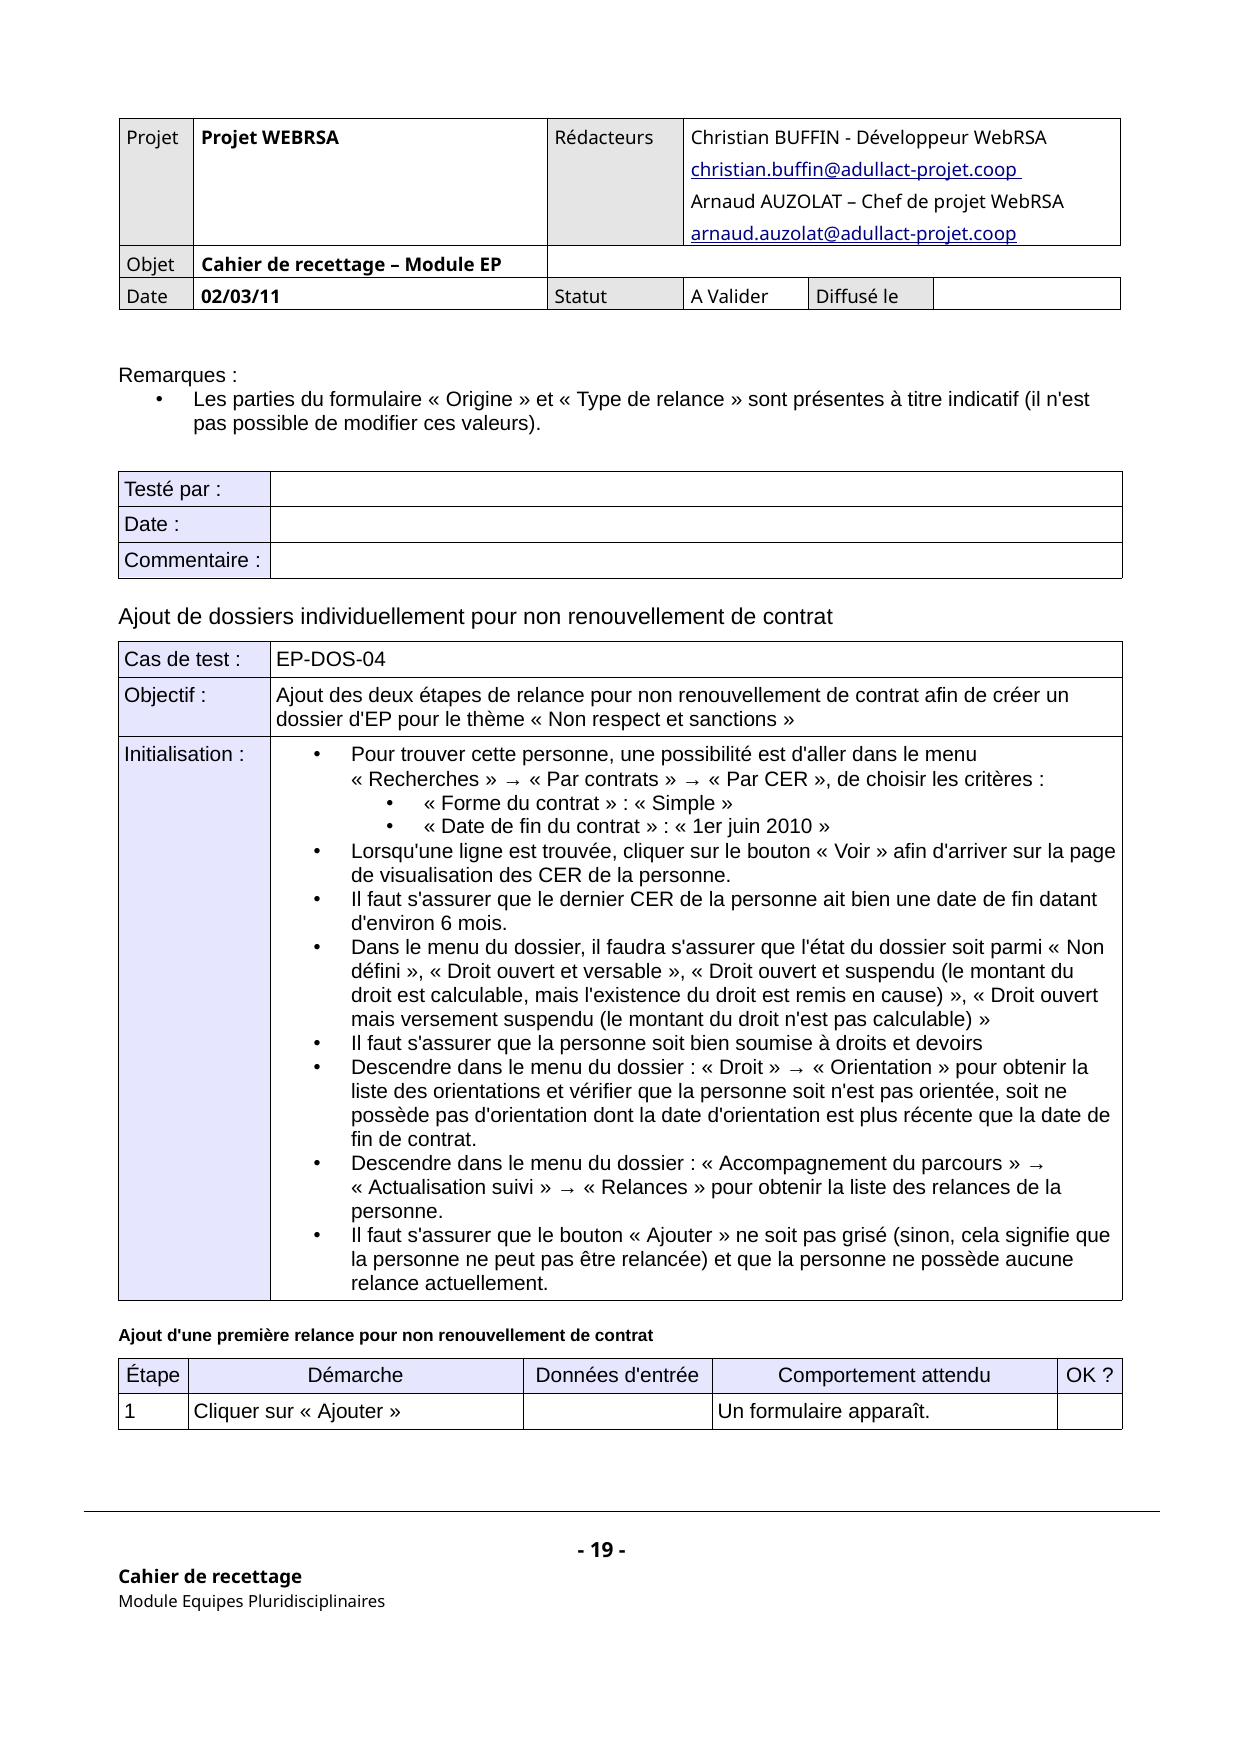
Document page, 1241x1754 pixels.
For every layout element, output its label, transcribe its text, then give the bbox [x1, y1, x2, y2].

subtitle Ajout d'une première relance pour non renouvellement de contrat [118, 1325, 1122, 1345]
table_cell 1 [119, 1394, 188, 1428]
text Remarques : [118, 362, 1122, 386]
table_header Étape [119, 1359, 188, 1393]
table_header OK ? [1058, 1359, 1122, 1393]
table_header Cas de test : [119, 642, 270, 677]
table_cell [271, 543, 1122, 577]
table_cell [1058, 1394, 1122, 1428]
list Les parties du formulaire « Origine » et « Type de relance » sont présentes à titre indicatif (il n'est pas possible de modifier ces valeurs). [156, 386, 1122, 434]
table_cell Un formulaire apparaît. [713, 1394, 1057, 1428]
subtitle Ajout de dossiers individuellement pour non renouvellement de contrat [118, 603, 1122, 629]
table_cell [271, 507, 1122, 542]
table_cell Commentaire : [119, 543, 270, 577]
table_cell Objectif : [119, 678, 270, 736]
table_header EP-DOS-04 [271, 642, 1122, 677]
table_cell Initialisation : [119, 737, 270, 1300]
table_cell Pour trouver cette personne, une possibilité est d'aller dans le menu « Recherches » → « Par contrats » → « Par CER », de choisir les critères : « Forme du contrat » : « Simple » « Date de fin du contrat » : « 1er juin 2010 » Lorsqu'une ligne est trouvée, cliquer sur le bouton « Voir » afin d'arriver sur la page de visualisation des CER de la personne. Il faut s'assurer que le dernier CER de la personne ait bien une date de fin datant d'environ 6 mois. Dans le menu du dossier, il faudra s'assurer que l'état du dossier soit parmi « Non défini », « Droit ouvert et versable », « Droit ouvert et suspendu (le montant du droit est calculable, mais l'existence du droit est remis en cause) », « Droit ouvert mais versement suspendu (le montant du droit n'est pas calculable) » Il faut s'assurer que la personne soit bien soumise à droits et devoirs Descendre dans le menu du dossier : « Droit » → « Orientation » pour obtenir la liste des orientations et vérifier que la personne soit n'est pas orientée, soit ne possède pas d'orientation dont la date d'orientation est plus récente que la date de fin de contrat. Descendre dans le menu du dossier : « Accompagnement du parcours » → « Actualisation suivi » → « Relances » pour obtenir la liste des relances de la personne. Il faut s'assurer que le bouton « Ajouter » ne soit pas grisé (sinon, cela signifie que la personne ne peut pas être relancée) et que la personne ne possède aucune relance actuellement. [271, 737, 1122, 1300]
table_cell [524, 1394, 712, 1428]
table_cell Cliquer sur « Ajouter » [189, 1394, 523, 1428]
table_header Démarche [189, 1359, 523, 1393]
table_header [271, 472, 1122, 506]
table_header Testé par : [119, 472, 270, 506]
table_cell Date : [119, 507, 270, 542]
table_header Données d'entrée [524, 1359, 712, 1393]
table_header Comportement attendu [713, 1359, 1057, 1393]
table_cell Ajout des deux étapes de relance pour non renouvellement de contrat afin de créer un dossier d'EP pour le thème « Non respect et sanctions » [271, 678, 1122, 736]
